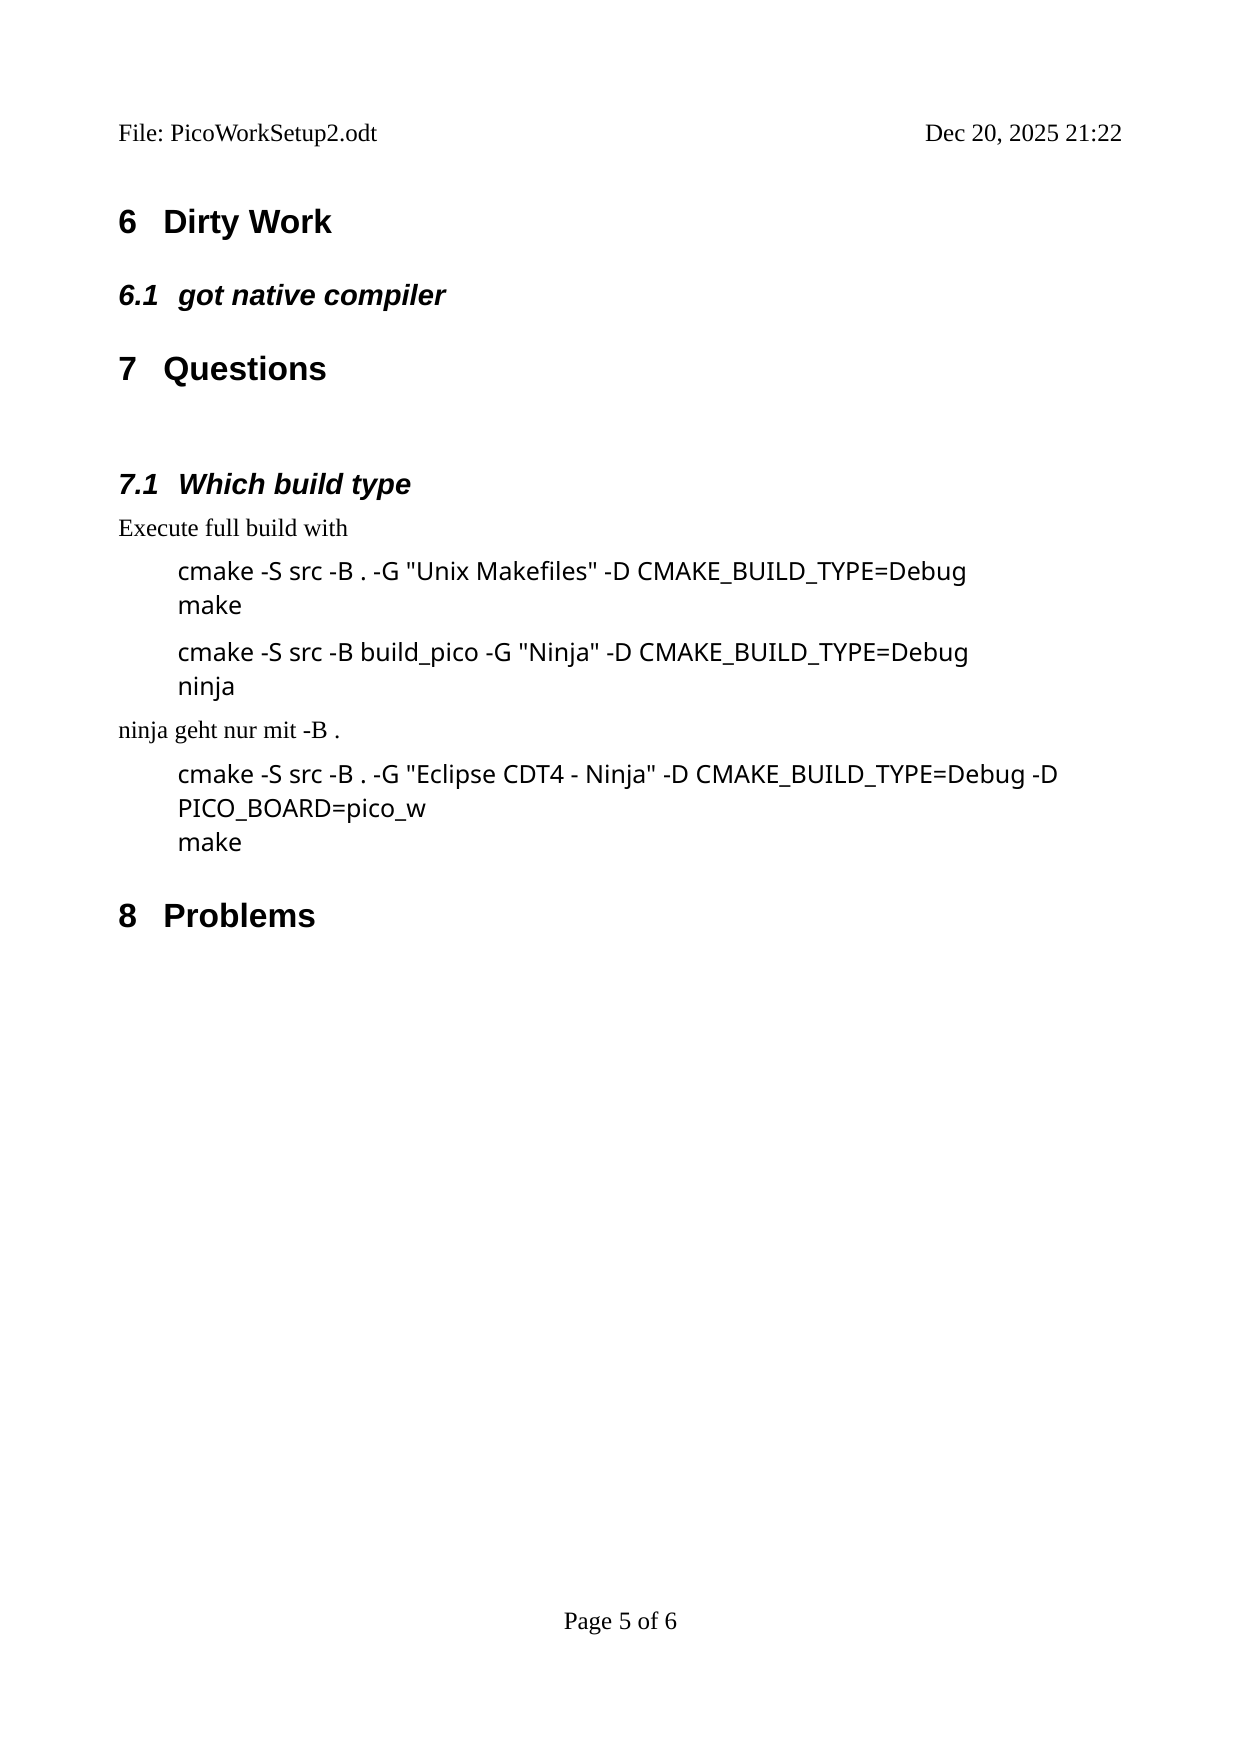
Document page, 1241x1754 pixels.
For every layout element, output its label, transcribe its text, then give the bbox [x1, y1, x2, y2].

text ninja geht nur mit -B . [118, 715, 1122, 744]
text cmake -S src -B . -G "Unix Makefiles" -D CMAKE_BUILD_TYPE=Debug make [177, 554, 1122, 622]
text cmake -S src -B . -G "Eclipse CDT4 - Ninja" -D CMAKE_BUILD_TYPE=Debug -D PICO_BOARD=pico_w make [177, 756, 1122, 859]
subtitle Problems [118, 896, 1122, 935]
subtitle got native compiler [118, 278, 1122, 312]
subtitle Questions [118, 349, 1122, 388]
text Execute full build with [118, 513, 1122, 541]
subtitle Which build type [118, 467, 1122, 500]
subtitle Dirty Work [118, 202, 1122, 241]
text cmake -S src -B build_pico -G "Ninja" -D CMAKE_BUILD_TYPE=Debug ninja [177, 634, 1122, 703]
